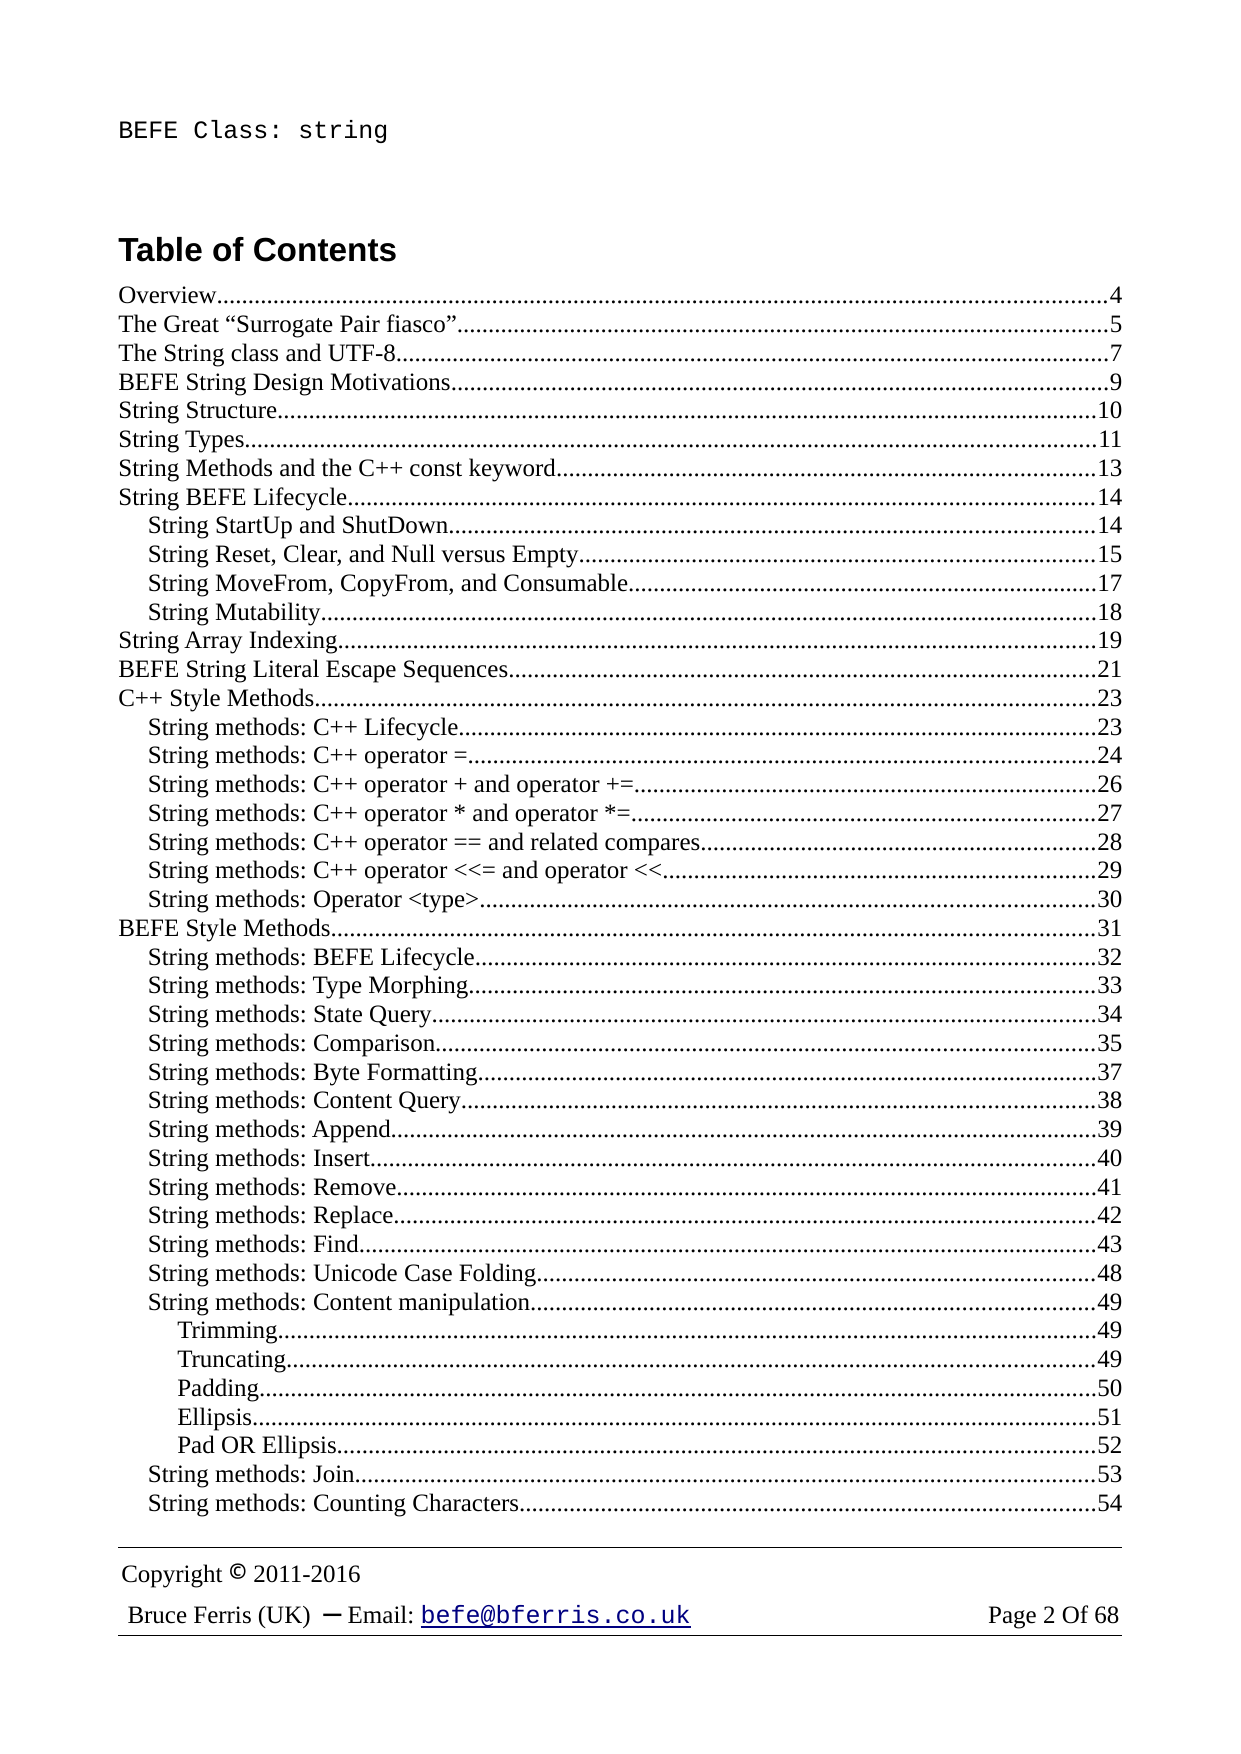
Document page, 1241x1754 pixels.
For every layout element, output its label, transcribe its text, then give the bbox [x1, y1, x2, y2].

text String methods: Content Query 38 [148, 1086, 1122, 1114]
text String methods: Unicode Case Folding 48 [148, 1258, 1122, 1287]
text String methods: BEFE Lifecycle 32 [148, 942, 1122, 971]
text String methods: Append 39 [148, 1114, 1122, 1143]
text String methods: Byte Formatting 37 [148, 1057, 1122, 1086]
text String Mutability 18 [148, 597, 1122, 626]
text Trimming... 49 [177, 1316, 1122, 1344]
text Padding... 50 [177, 1373, 1122, 1402]
text String methods: C++ operator <<= and operator << 29 [148, 856, 1122, 884]
text String Types 11 [118, 424, 1122, 453]
text String methods: Remove 41 [148, 1172, 1122, 1201]
text BEFE String Design Motivations 9 [118, 367, 1122, 396]
text The Great “Surrogate Pair fiasco” 5 [118, 309, 1122, 338]
text BEFE Style Methods 31 [118, 913, 1122, 942]
text String methods: Operator <type> 30 [148, 884, 1122, 913]
text The String class and UTF-8 7 [118, 338, 1122, 367]
text String methods: Comparison 35 [148, 1028, 1122, 1057]
text String methods: C++ operator + and operator += 26 [148, 769, 1122, 798]
text String BEFE Lifecycle 14 [118, 482, 1122, 511]
text String methods: C++ operator == and related compares 28 [148, 827, 1122, 856]
text C++ Style Methods 23 [118, 683, 1122, 712]
text String methods: Content manipulation 49 [148, 1287, 1122, 1316]
text String Methods and the C++ const keyword 13 [118, 453, 1122, 482]
text Overview 4 [118, 281, 1122, 309]
text String StartUp and ShutDown 14 [148, 511, 1122, 539]
text String methods: State Query 34 [148, 999, 1122, 1028]
text BEFE String Literal Escape Sequences 21 [118, 654, 1122, 683]
text String methods: C++ Lifecycle 23 [148, 712, 1122, 741]
text String MoveFrom, CopyFrom, and Consumable 17 [148, 568, 1122, 597]
text String methods: C++ operator = 24 [148, 741, 1122, 769]
text String methods: Join 53 [148, 1459, 1122, 1488]
text String Reset, Clear, and Null versus Empty 15 [148, 539, 1122, 568]
text Truncating... 49 [177, 1344, 1122, 1373]
text Pad OR Ellipsis... 52 [177, 1431, 1122, 1459]
text String methods: C++ operator * and operator *= 27 [148, 798, 1122, 827]
text String methods: Counting Characters 54 [148, 1488, 1122, 1517]
text String methods: Type Morphing 33 [148, 971, 1122, 999]
text String Structure... 10 [118, 396, 1122, 424]
subtitle Table of Contents [118, 230, 1122, 268]
text String Array Indexing 19 [118, 626, 1122, 654]
text String methods: Find 43 [148, 1229, 1122, 1258]
text String methods: Insert 40 [148, 1143, 1122, 1172]
text Ellipsis... 51 [177, 1402, 1122, 1431]
text String methods: Replace 42 [148, 1201, 1122, 1229]
